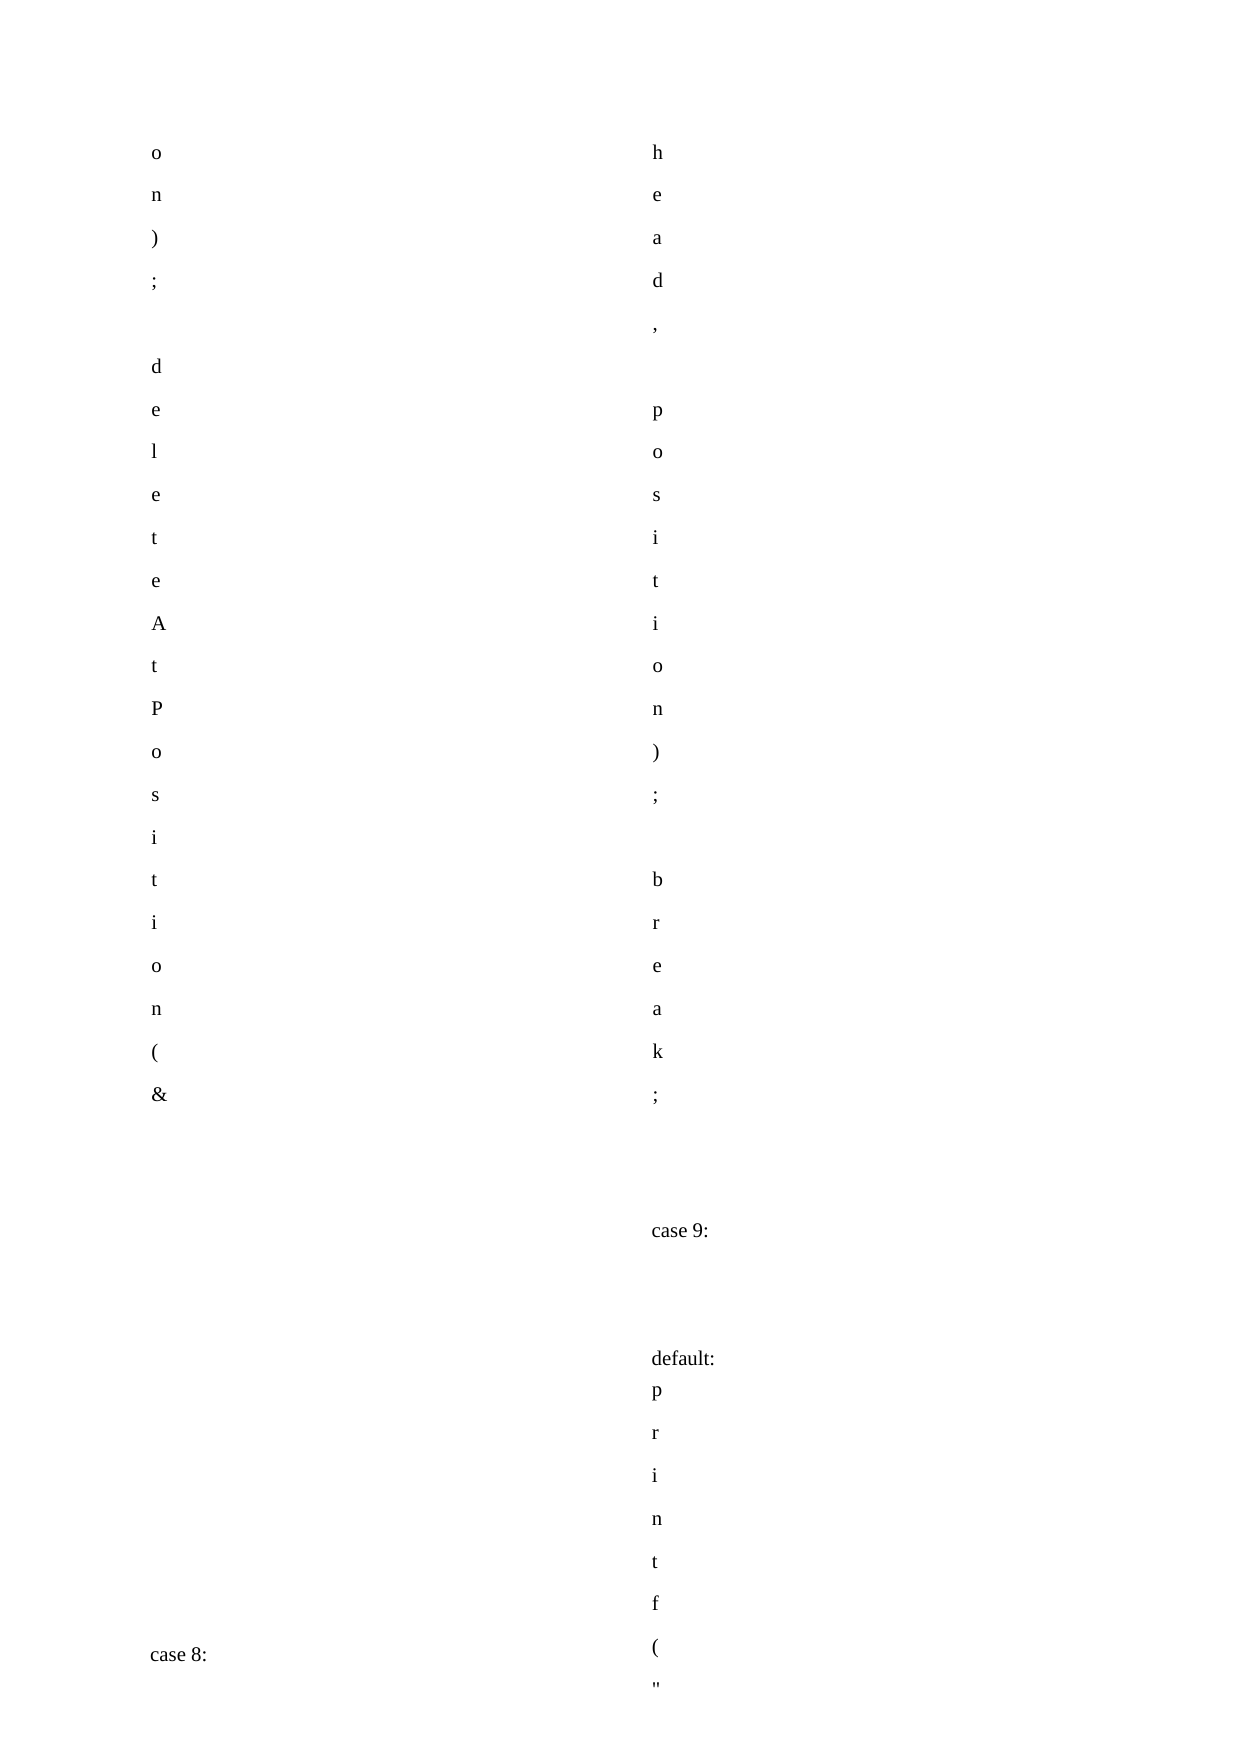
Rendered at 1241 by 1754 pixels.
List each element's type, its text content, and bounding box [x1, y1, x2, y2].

text case 8: [150, 1642, 635, 1666]
text default: [651, 1345, 1136, 1369]
text case 9: [651, 1218, 1136, 1242]
